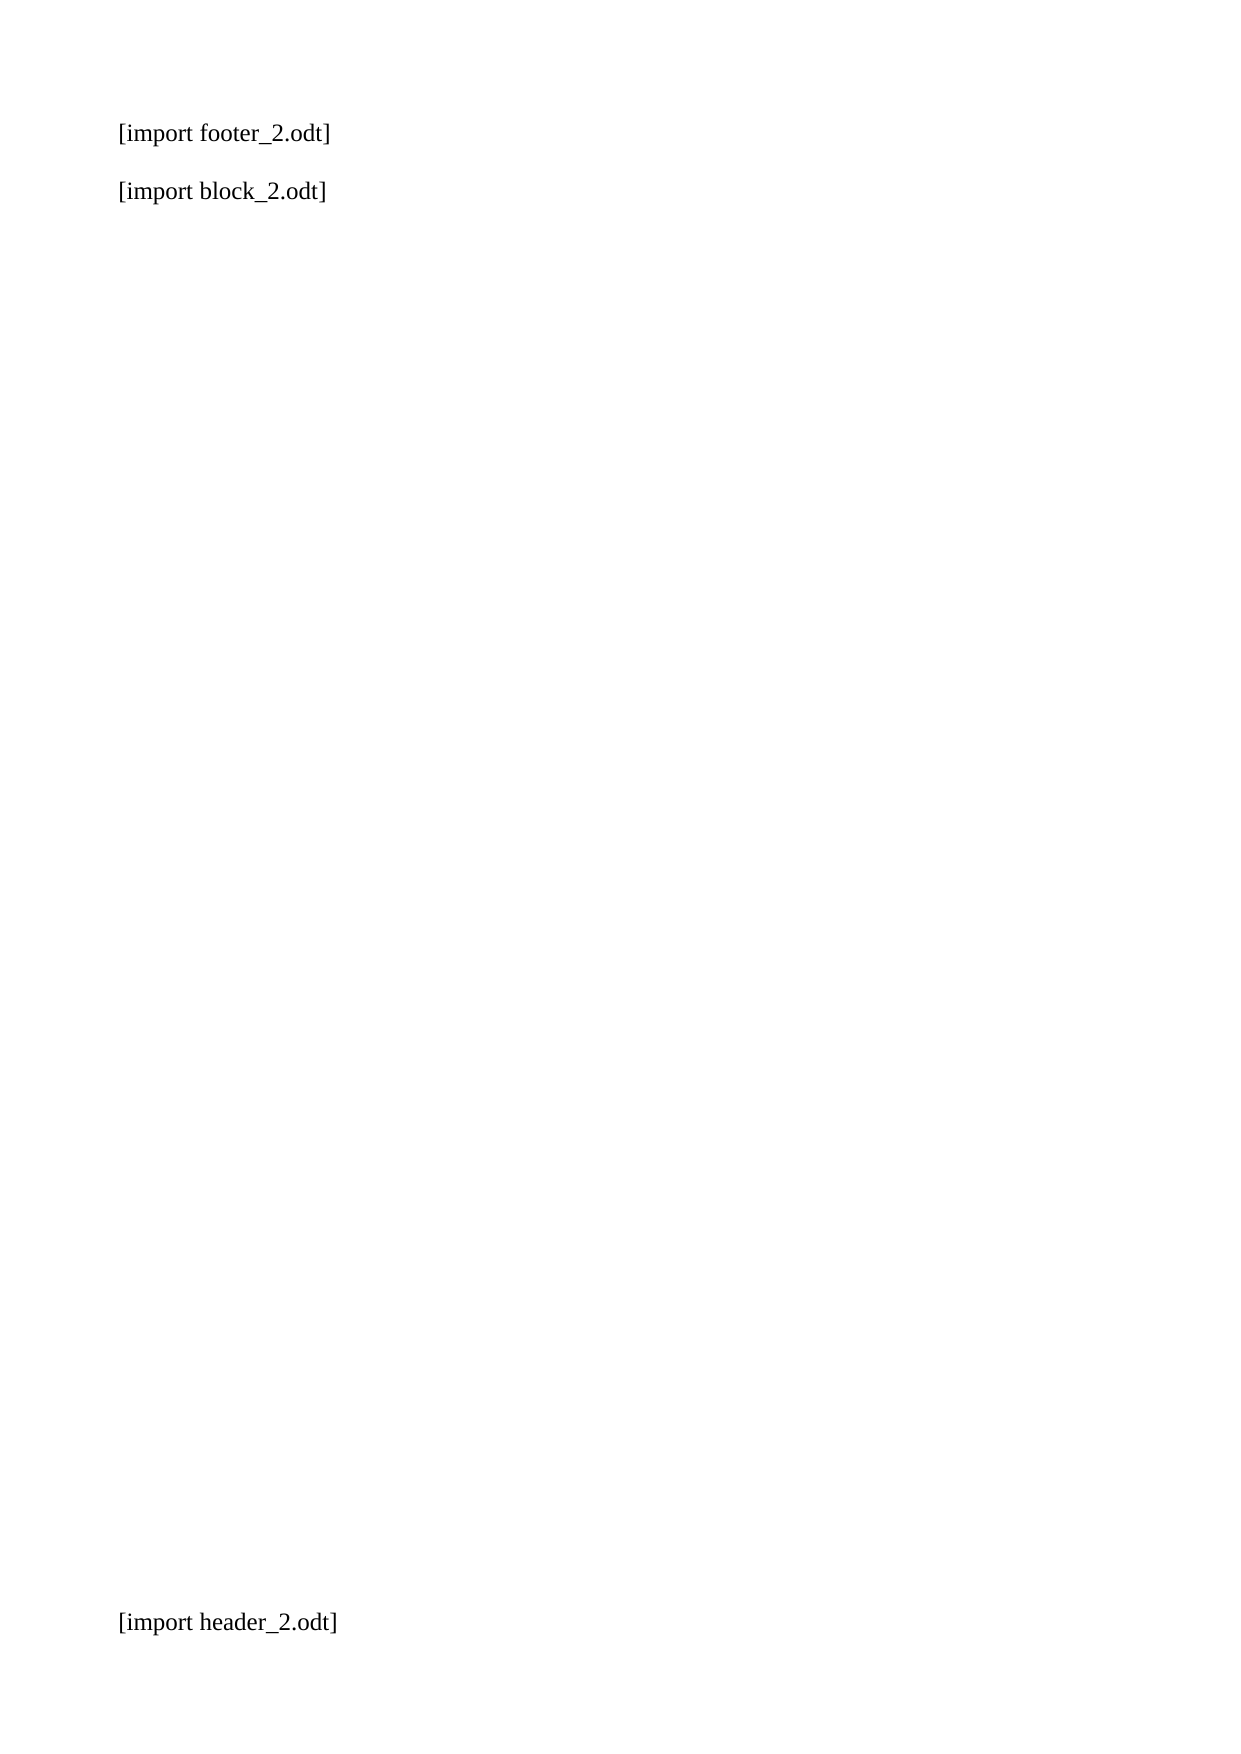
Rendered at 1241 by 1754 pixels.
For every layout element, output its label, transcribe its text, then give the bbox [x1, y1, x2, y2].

text [import block_2.odt] [118, 176, 1122, 205]
